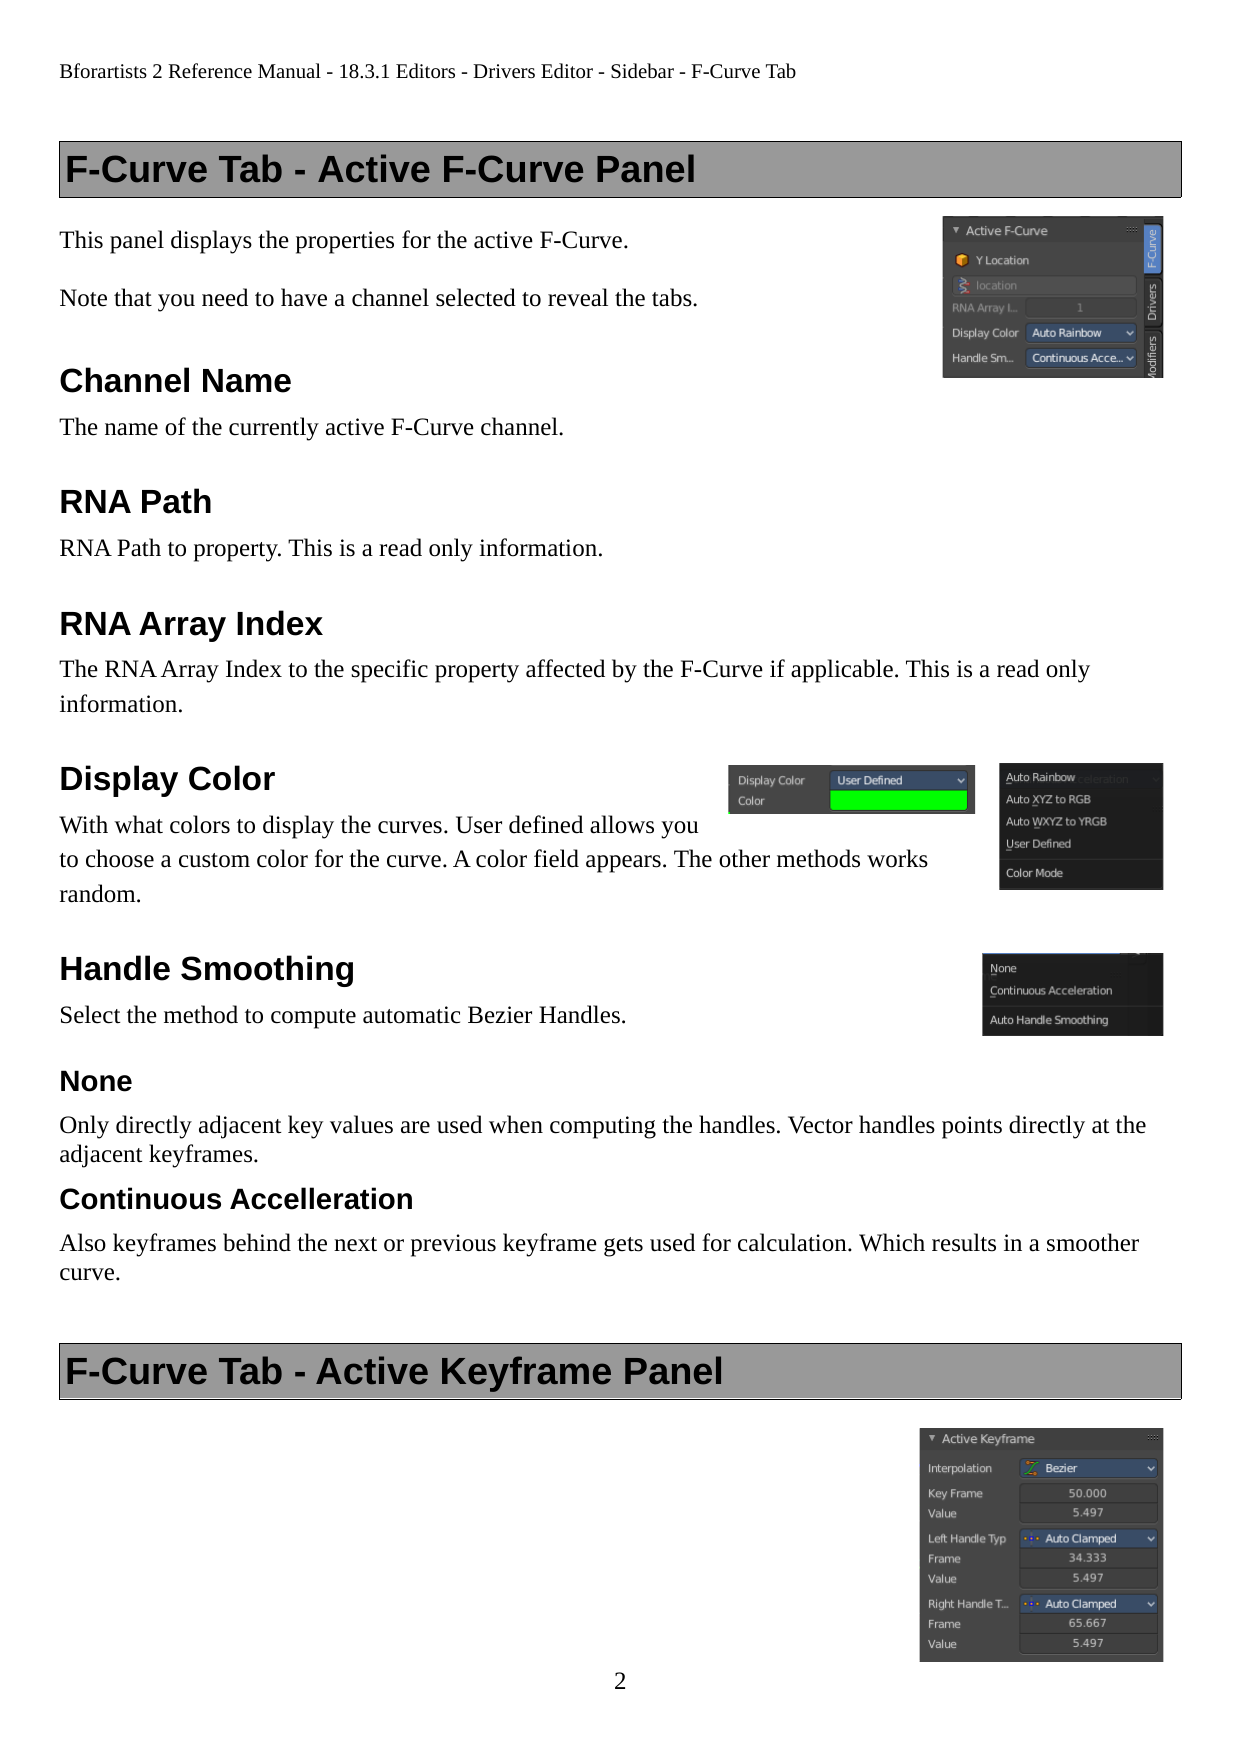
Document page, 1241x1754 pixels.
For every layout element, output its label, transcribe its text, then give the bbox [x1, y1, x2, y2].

subtitle Channel Name [59, 361, 1181, 400]
picture [942, 216, 1164, 378]
table_header F-Curve Tab - Active F-Curve Panel [60, 142, 1181, 197]
text This panel displays the properties for the active F-Curve. [59, 225, 942, 254]
text Select the method to compute automatic Bezier Handles. [59, 1000, 982, 1029]
text Only directly adjacent key values are used when computing the handles. Vector handles points directly at the adjacent keyframes. [59, 1110, 1181, 1167]
picture [919, 1428, 1164, 1662]
text The RNA Array Index to the specific property affected by the F-Curve if applicable. This is a read only information. [59, 654, 1181, 718]
subtitle Display Color [59, 759, 1181, 797]
text The name of the currently active F-Curve channel. [59, 412, 1181, 441]
subtitle RNA Path [59, 482, 1181, 521]
subtitle RNA Array Index [59, 603, 1181, 642]
text Also keyframes behind the next or previous keyframe gets used for calculation. Which results in a smoother curve. [59, 1228, 1181, 1286]
text Note that you need to have a channel selected to reveal the tabs. [59, 283, 942, 312]
text RNA Path to property. This is a read only information. [59, 533, 1181, 562]
subtitle Handle Smoothing [59, 949, 1181, 987]
picture [982, 953, 1164, 1036]
table_header F-Curve Tab - Active Keyframe Panel [60, 1344, 1181, 1398]
picture [728, 765, 976, 814]
text With what colors to display the curves. User defined allows you to choose a custom color for the curve. A color field appears. The other methods works random. [59, 810, 1181, 908]
subtitle None [59, 1064, 1181, 1097]
subtitle Continuous Accelleration [59, 1182, 1181, 1216]
picture [999, 763, 1164, 890]
